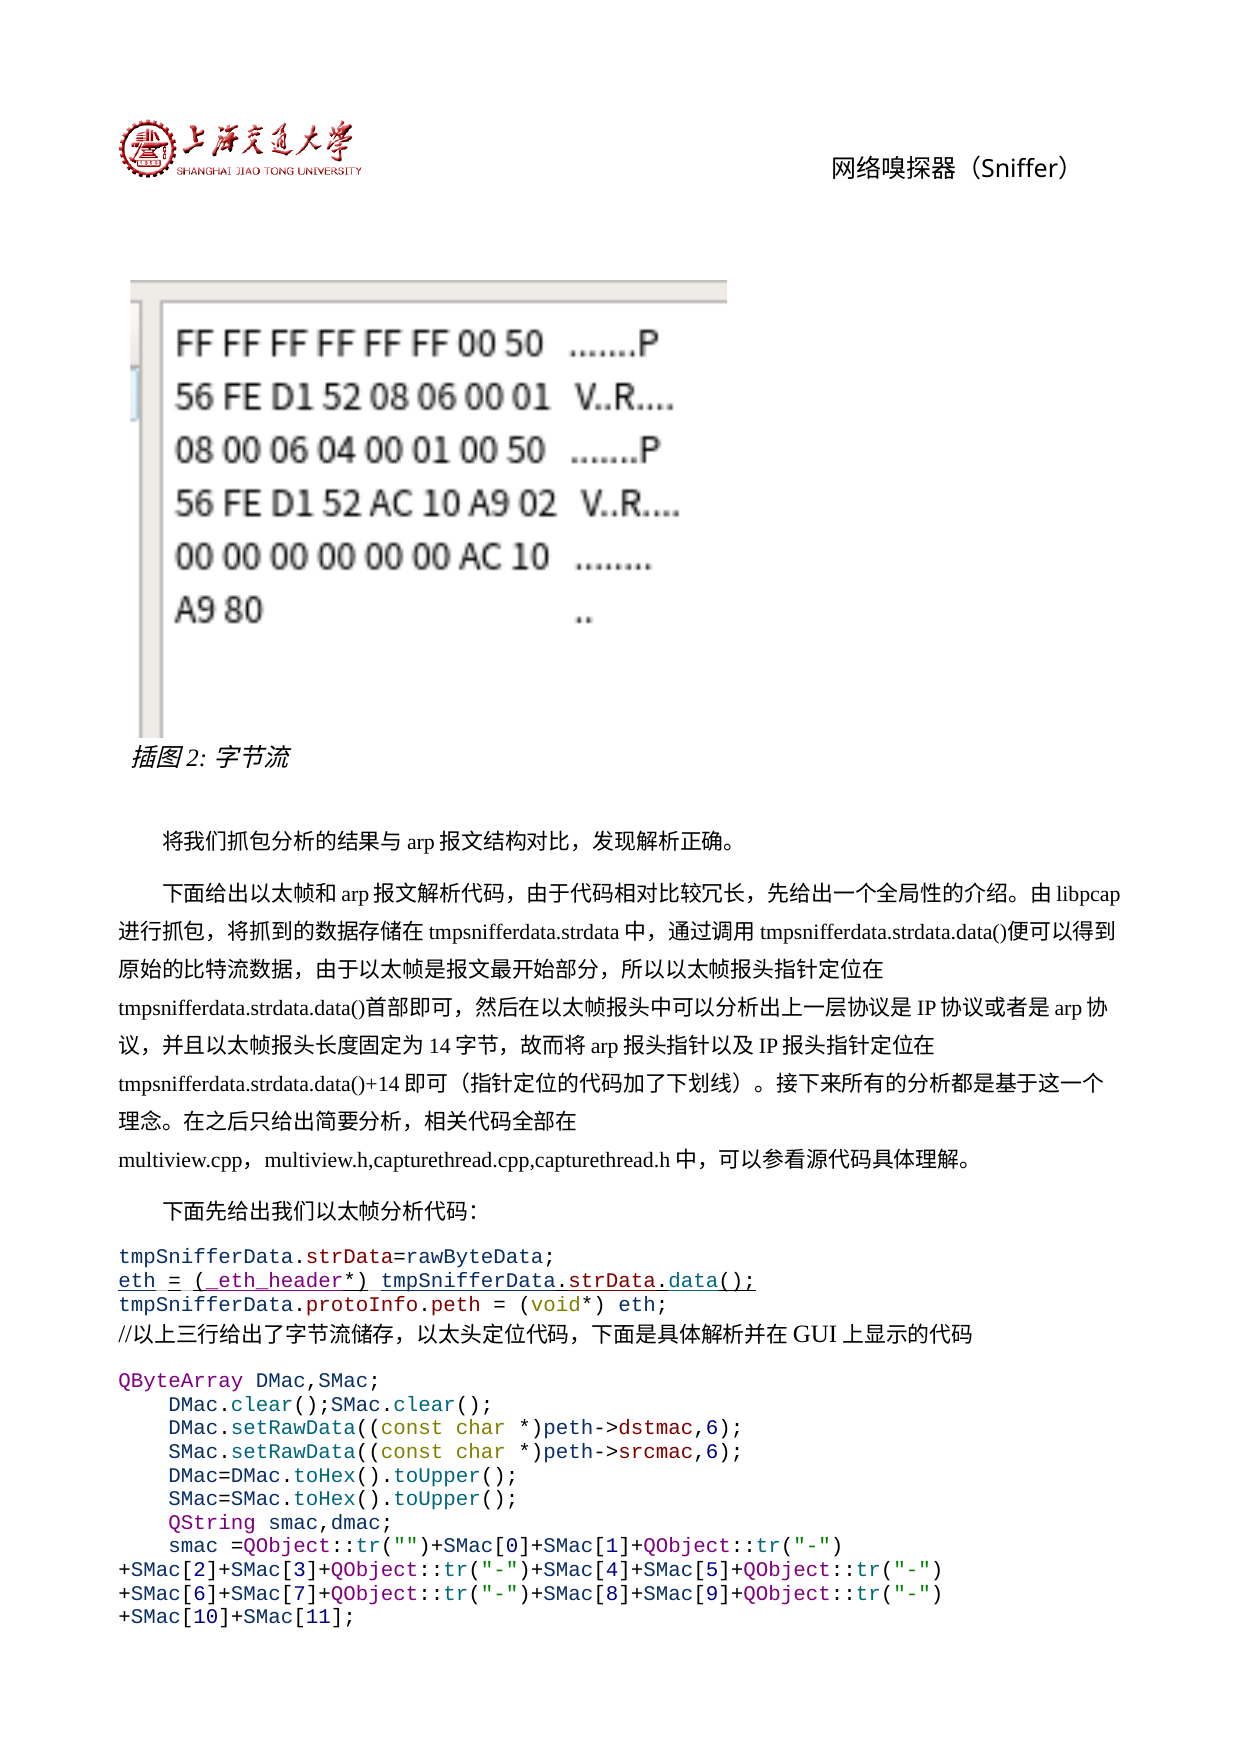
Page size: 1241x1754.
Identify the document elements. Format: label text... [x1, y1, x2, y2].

text tmpSnifferData.strData=rawByteData; [118, 1247, 1122, 1270]
picture [118, 118, 362, 178]
text 插图 2: 字节流 [130, 281, 727, 774]
text DMac.clear();SMac.clear(); [118, 1394, 1122, 1417]
text 下面先给出我们以太帧分析代码： [118, 1194, 1122, 1226]
text DMac.setRawData((const char *)peth->dstmac,6); [118, 1417, 1122, 1441]
text tmpSnifferData.protoInfo.peth = (void*) eth; [118, 1294, 1122, 1317]
text 将我们抓包分析的结果与arp报文结构对比，发现解析正确。 [118, 824, 1122, 855]
text SMac=SMac.toHex().toUpper(); [118, 1488, 1122, 1512]
text //以上三行给出了字节流储存，以太头定位代码，下面是具体解析并在GUI上显示的代码 [118, 1317, 1122, 1349]
picture [665, 280, 728, 738]
text DMac=DMac.toHex().toUpper(); [118, 1464, 1122, 1488]
text SMac.setRawData((const char *)peth->srcmac,6); [118, 1441, 1122, 1464]
text 下面给出以太帧和arp报文解析代码，由于代码相对比较冗长，先给出一个全局性的介绍。由libpcap进行抓包，将抓到的数据存储在tmpsnifferdata.strdata中，通过调用tmpsnifferdata.strdata.data()便可以得到原始的比特流数据，由于以太帧是报文最开始部分，所以以太帧报头指针定位在tmpsnifferdata.strdata.data()首部即可，然后在以太帧报头中可以分析出上一层协议是IP协议或者是arp协议，并且以太帧报头长度固定为14字节，故而将arp报头指针以及IP报头指针定位在tmpsnifferdata.strdata.data()+14即可（指针定位的代码加了下划线）。接下来所有的分析都是基于这一个理念。在之后只给出简要分析，相关代码全部在multiview.cpp，multiview.h,capturethread.cpp,capturethread.h中，可以参看源代码具体理解。 [118, 876, 1122, 1173]
text QString smac,dmac; [118, 1512, 1122, 1536]
text eth = (_eth_header*) tmpSnifferData.strData.data(); [118, 1270, 1122, 1294]
text smac =QObject::tr("")+SMac[0]+SMac[1]+QObject::tr("-")+SMac[2]+SMac[3]+QObject::tr("-")+SMac[4]+SMac[5]+QObject::tr("-")+SMac[6]+SMac[7]+QObject::tr("-")+SMac[8]+SMac[9]+QObject::tr("-")+SMac[10]+SMac[11]; [118, 1536, 1122, 1630]
text QByteArray DMac,SMac; [118, 1370, 1122, 1394]
